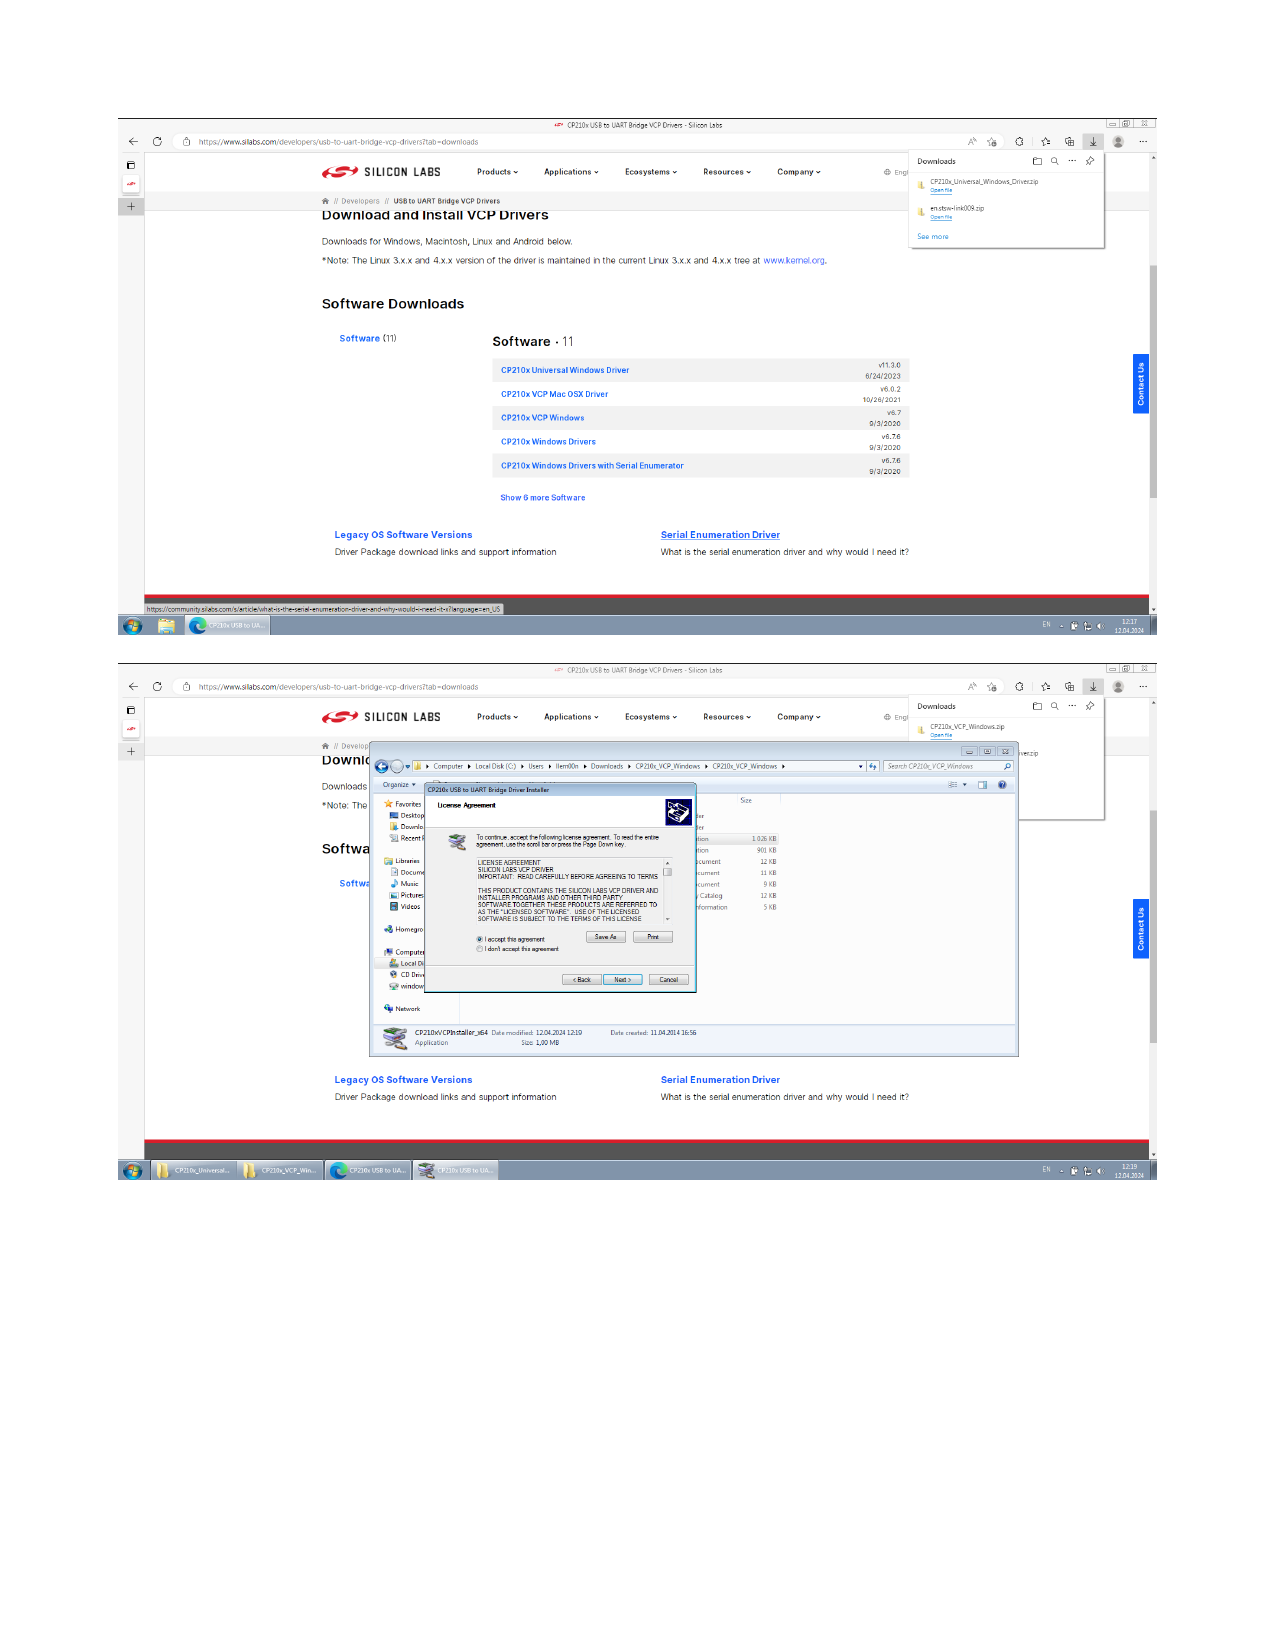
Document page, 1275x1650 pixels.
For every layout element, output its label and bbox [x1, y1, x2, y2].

picture [118, 118, 1157, 635]
picture [118, 663, 1157, 1180]
